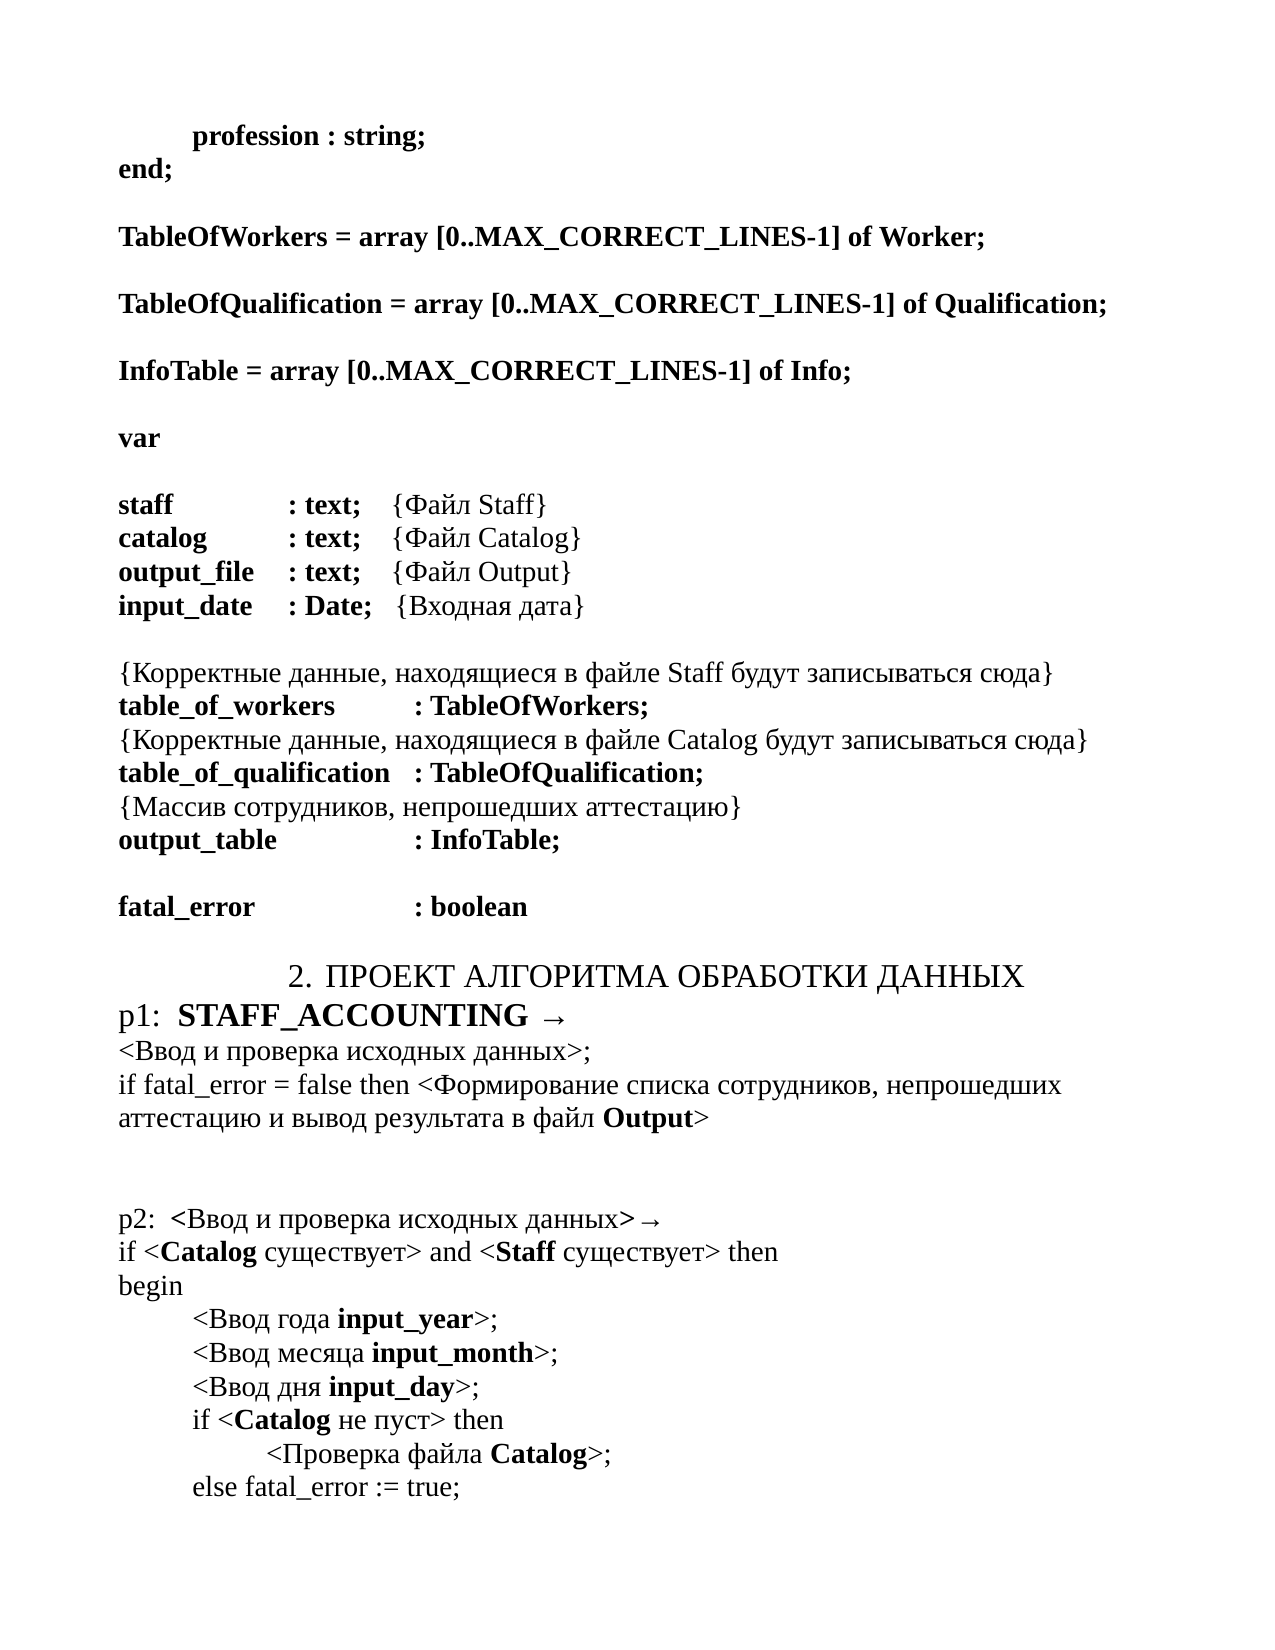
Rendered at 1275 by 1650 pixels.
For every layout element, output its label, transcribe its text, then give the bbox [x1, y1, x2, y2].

list ПРОЕКТ АЛГОРИТМА ОБРАБОТКИ ДАННЫХ [156, 957, 1157, 995]
text var [118, 420, 1157, 453]
text profession : string; [118, 118, 1157, 152]
text TableOfQualification = array [0..MAX_CORRECT_LINES-1] of Qualification; [118, 286, 1157, 319]
text <Ввод и проверка исходных данных>; [118, 1033, 1157, 1067]
text end; [118, 152, 1157, 185]
text input_date : Date; {Входная дата} [118, 588, 1157, 621]
text p1: STAFF_ACCOUNTING → [118, 995, 1157, 1033]
text p2: <Ввод и проверка исходных данных>→ [118, 1201, 1157, 1234]
text TableOfWorkers = array [0..MAX_CORRECT_LINES-1] of Worker; [118, 219, 1157, 252]
text begin [118, 1268, 1157, 1302]
text if <Catalog не пуст> then [118, 1402, 1157, 1436]
text catalog : text; {Файл Catalog} [118, 521, 1157, 554]
text <Ввод дня input_day>; [118, 1369, 1157, 1402]
text output_file : text; {Файл Output} [118, 554, 1157, 588]
text <Проверка файла Catalog>; [118, 1436, 1157, 1469]
text InfoTable = array [0..MAX_CORRECT_LINES-1] of Info; [118, 353, 1157, 386]
text <Ввод года input_year>; [118, 1302, 1157, 1335]
text {Массив сотрудников, непрошедших аттестацию} [118, 789, 1157, 822]
text {Корректные данные, находящиеся в файле Catalog будут записываться сюда} [118, 722, 1157, 755]
text <Ввод месяца input_month>; [118, 1335, 1157, 1369]
text output_table : InfoTable; [118, 822, 1157, 856]
text if <Catalog существует> and <Staff существует> then [118, 1234, 1157, 1268]
text else fatal_error := true; [118, 1469, 1157, 1503]
text table_of_qualification : TableOfQualification; [118, 755, 1157, 789]
text {Корректные данные, находящиеся в файле Staff будут записываться сюда} [118, 655, 1157, 688]
text if fatal_error = false then <Формирование списка сотрудников, непрошедших аттестацию и вывод результата в файл Output> [118, 1067, 1157, 1134]
text table_of_workers : TableOfWorkers; [118, 688, 1157, 722]
text fatal_error : boolean [118, 889, 1157, 923]
text staff : text; {Файл Staff} [118, 487, 1157, 521]
